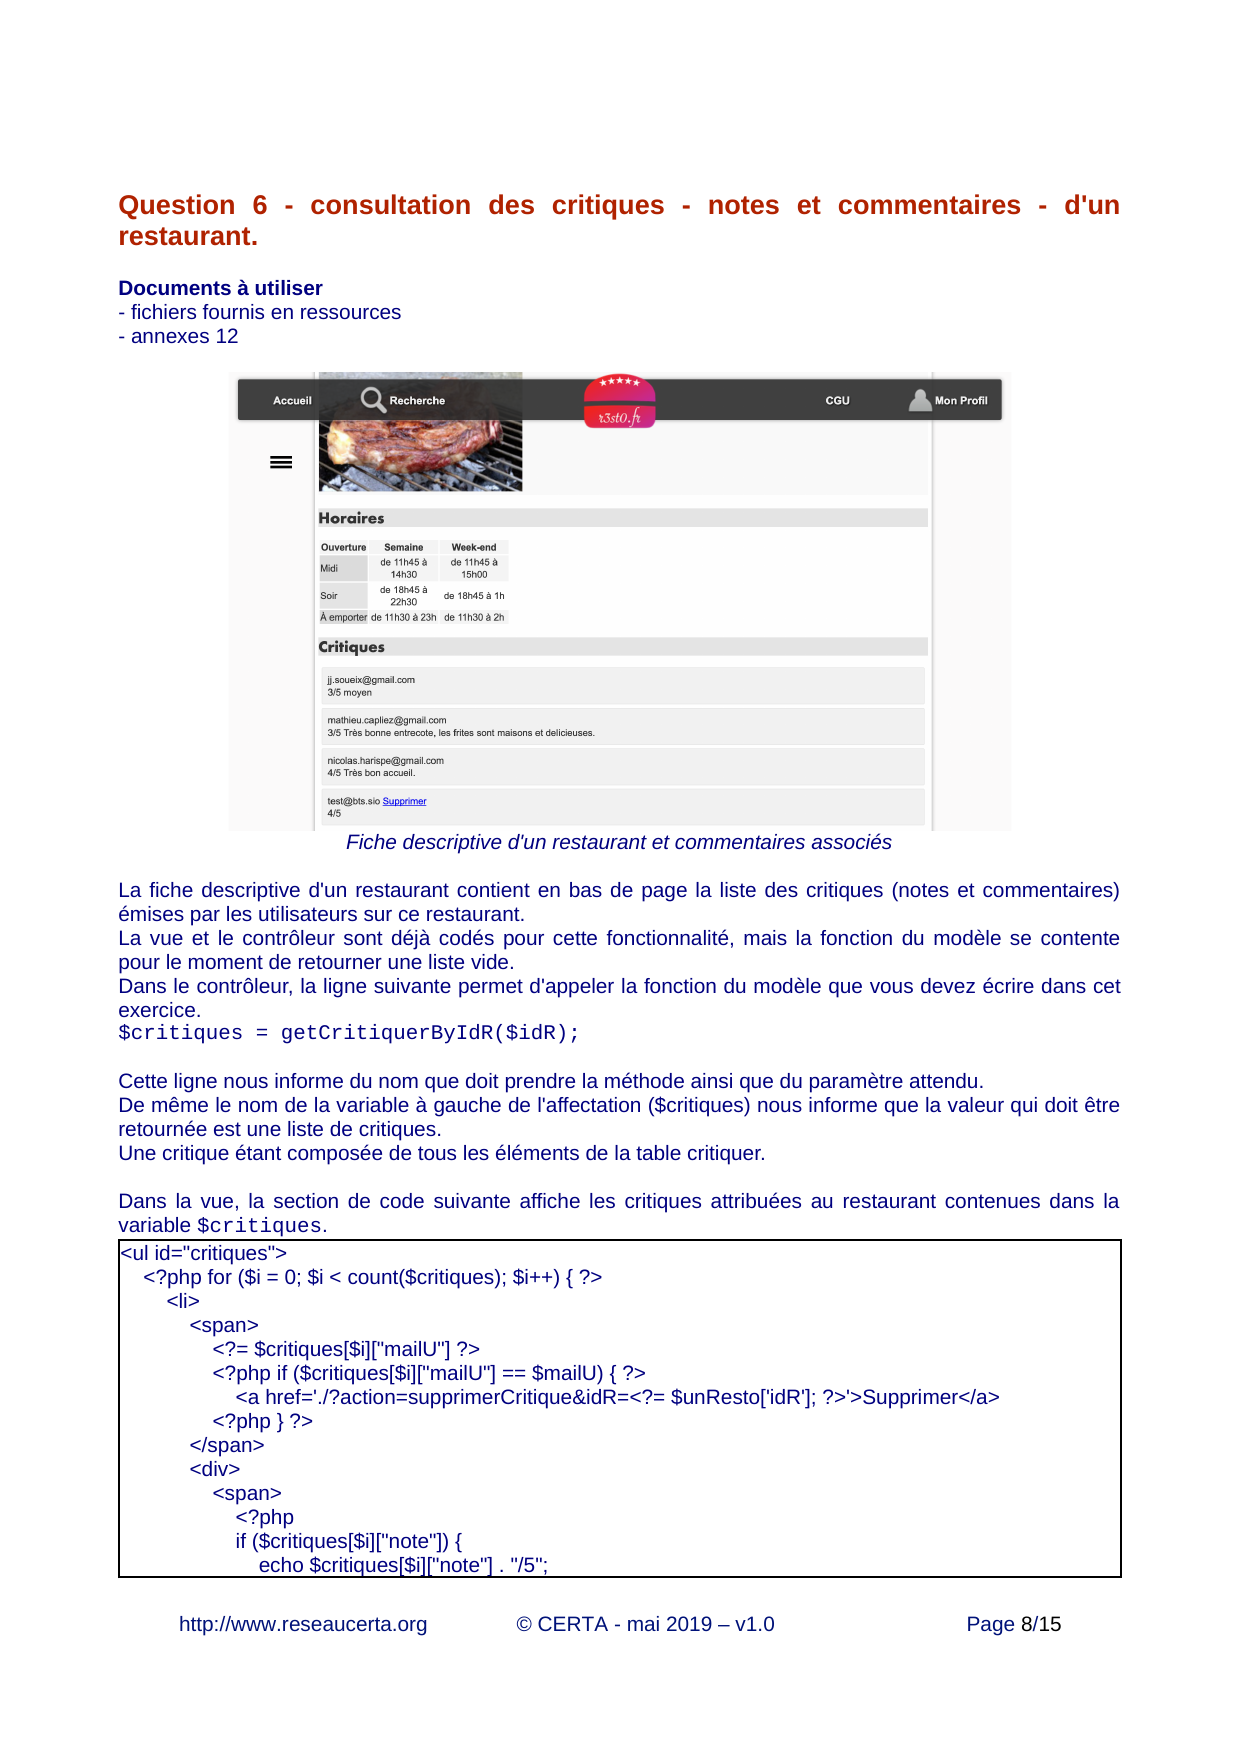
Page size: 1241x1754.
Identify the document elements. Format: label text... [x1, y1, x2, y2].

text Question 6 - consultation des critiques - notes et commentaires - d'un restaurant. [118, 189, 1122, 251]
text <a href='./?action=supprimerCritique&idR=<?= $unResto['idR']; ?>'>Supprimer</a> [120, 1383, 1120, 1407]
text <div> [120, 1454, 1120, 1478]
text - fichiers fournis en ressources [118, 300, 1122, 324]
text De même le nom de la variable à gauche de l'affectation ($critiques) nous informe que la valeur qui doit être retournée est une liste de critiques. [118, 1093, 1122, 1141]
text $critiques = getCritiquerByIdR($idR); [118, 1022, 1122, 1045]
text echo $critiques[$i]["note"] . "/5"; [120, 1550, 1120, 1576]
text <ul id="critiques"> [120, 1241, 1120, 1263]
text if ($critiques[$i]["note"]) { [120, 1526, 1120, 1550]
text <li> [120, 1287, 1120, 1311]
text Une critique étant composée de tous les éléments de la table critiquer. [118, 1141, 1122, 1165]
text Cette ligne nous informe du nom que doit prendre la méthode ainsi que du paramètre attendu. [118, 1069, 1122, 1093]
text - annexes 12 [118, 324, 1122, 348]
text <span> [120, 1311, 1120, 1335]
text Dans la vue, la section de code suivante affiche les critiques attribuées au restaurant contenues dans la variable $critiques. [118, 1189, 1122, 1239]
picture [228, 372, 1012, 831]
text Documents à utiliser [118, 276, 1122, 300]
text </span> [120, 1431, 1120, 1454]
text Fiche descriptive d'un restaurant et commentaires associés [118, 830, 1122, 854]
text <?php } ?> [120, 1407, 1120, 1431]
text La fiche descriptive d'un restaurant contient en bas de page la liste des critiques (notes et commentaires) émises par les utilisateurs sur ce restaurant. [118, 878, 1122, 926]
text Dans le contrôleur, la ligne suivante permet d'appeler la fonction du modèle que vous devez écrire dans cet exercice. [118, 974, 1122, 1022]
text <?= $critiques[$i]["mailU"] ?> [120, 1335, 1120, 1359]
text <span> [120, 1478, 1120, 1502]
text <?php if ($critiques[$i]["mailU"] == $mailU) { ?> [120, 1359, 1120, 1383]
text <?php [120, 1502, 1120, 1526]
text <?php for ($i = 0; $i < count($critiques); $i++) { ?> [120, 1263, 1120, 1287]
text La vue et le contrôleur sont déjà codés pour cette fonctionnalité, mais la fonction du modèle se contente pour le moment de retourner une liste vide. [118, 926, 1122, 974]
